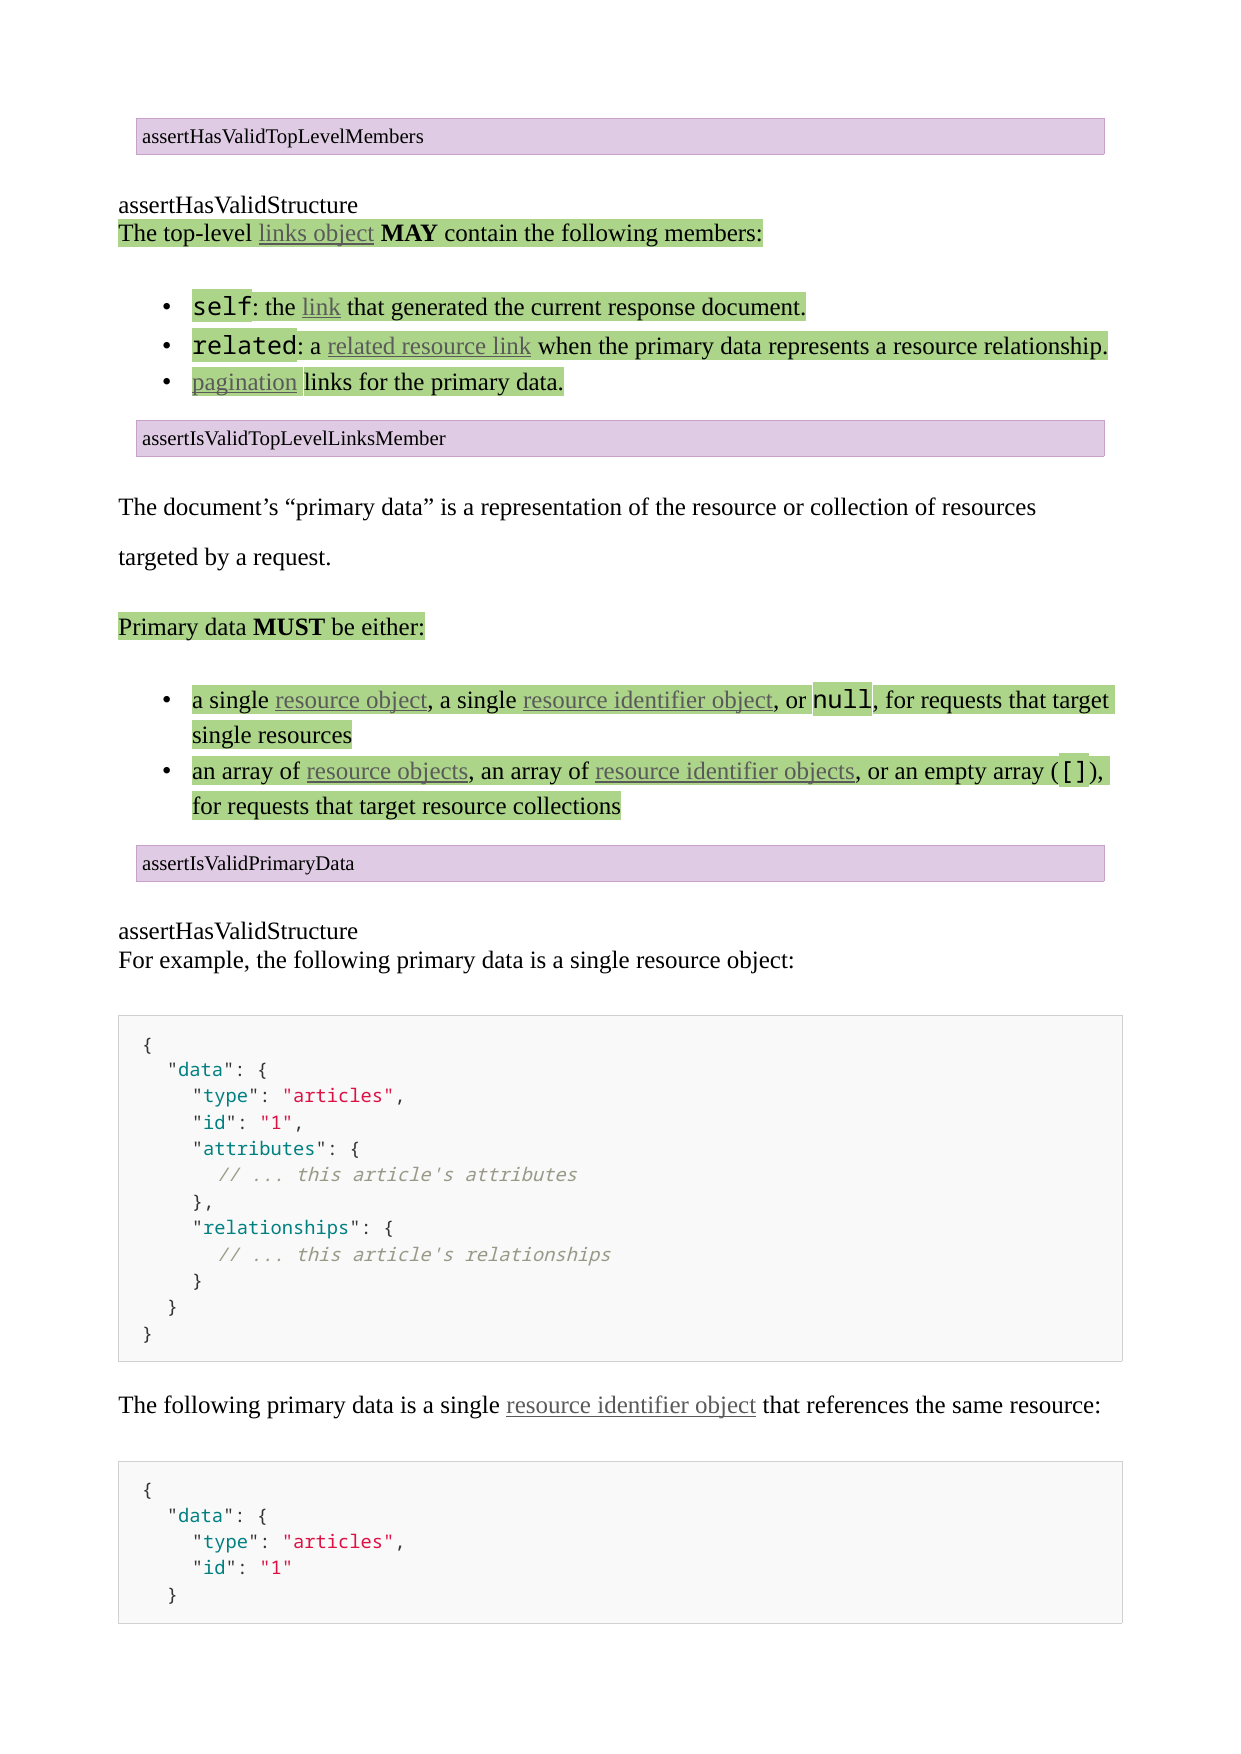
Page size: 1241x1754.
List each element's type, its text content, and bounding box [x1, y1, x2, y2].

list an array of resource objects, an array of resource identifier objects, or an empty array ([]), for requests that target resource collections [162, 753, 1122, 820]
text } [119, 1565, 1122, 1623]
text assertHasValidStructure [118, 916, 1122, 945]
text // ... this article's relationships [119, 1225, 1122, 1251]
text { [119, 1462, 1122, 1486]
text "type": "articles", [119, 1512, 1122, 1539]
text // ... this article's attributes [119, 1146, 1122, 1172]
text "id": "1", [119, 1093, 1122, 1120]
text The following primary data is a single resource identifier object that references the same resource: [118, 1391, 1122, 1419]
text The document’s “primary data” is a representation of the resource or collection of resources targeted by a request. [118, 492, 1122, 570]
text } [119, 1278, 1122, 1304]
text For example, the following primary data is a single resource object: [118, 945, 1122, 974]
list pagination links for the primary data. [162, 367, 1122, 396]
list self: the link that generated the current response document. [162, 288, 1122, 322]
text The top-level links object MAY contain the following members: [118, 218, 1122, 247]
text { [119, 1016, 1122, 1041]
text }, [119, 1172, 1122, 1199]
list a single resource object, a single resource identifier object, or null, for requests that target single resources [162, 682, 1122, 749]
list related: a related resource link when the primary data represents a resource relationship. [162, 328, 1122, 362]
text assertHasValidTopLevelMembers [137, 119, 1104, 154]
text "data": { [119, 1041, 1122, 1067]
text assertIsValidPrimaryData [137, 846, 1104, 881]
text "relationships": { [119, 1199, 1122, 1225]
text } [119, 1251, 1122, 1278]
text } [592, 1252, 598, 1260]
text assertIsValidTopLevelLinksMember [137, 421, 1104, 456]
text } [119, 1304, 1122, 1361]
text assertHasValidStructure [118, 190, 1122, 218]
text }, [524, 1172, 530, 1180]
text "type": "articles", [119, 1067, 1122, 1093]
text "data": { [119, 1486, 1122, 1512]
text "id": "1" [119, 1539, 1122, 1565]
text Primary data MUST be either: [118, 612, 1122, 640]
text "attributes": { [119, 1120, 1122, 1146]
